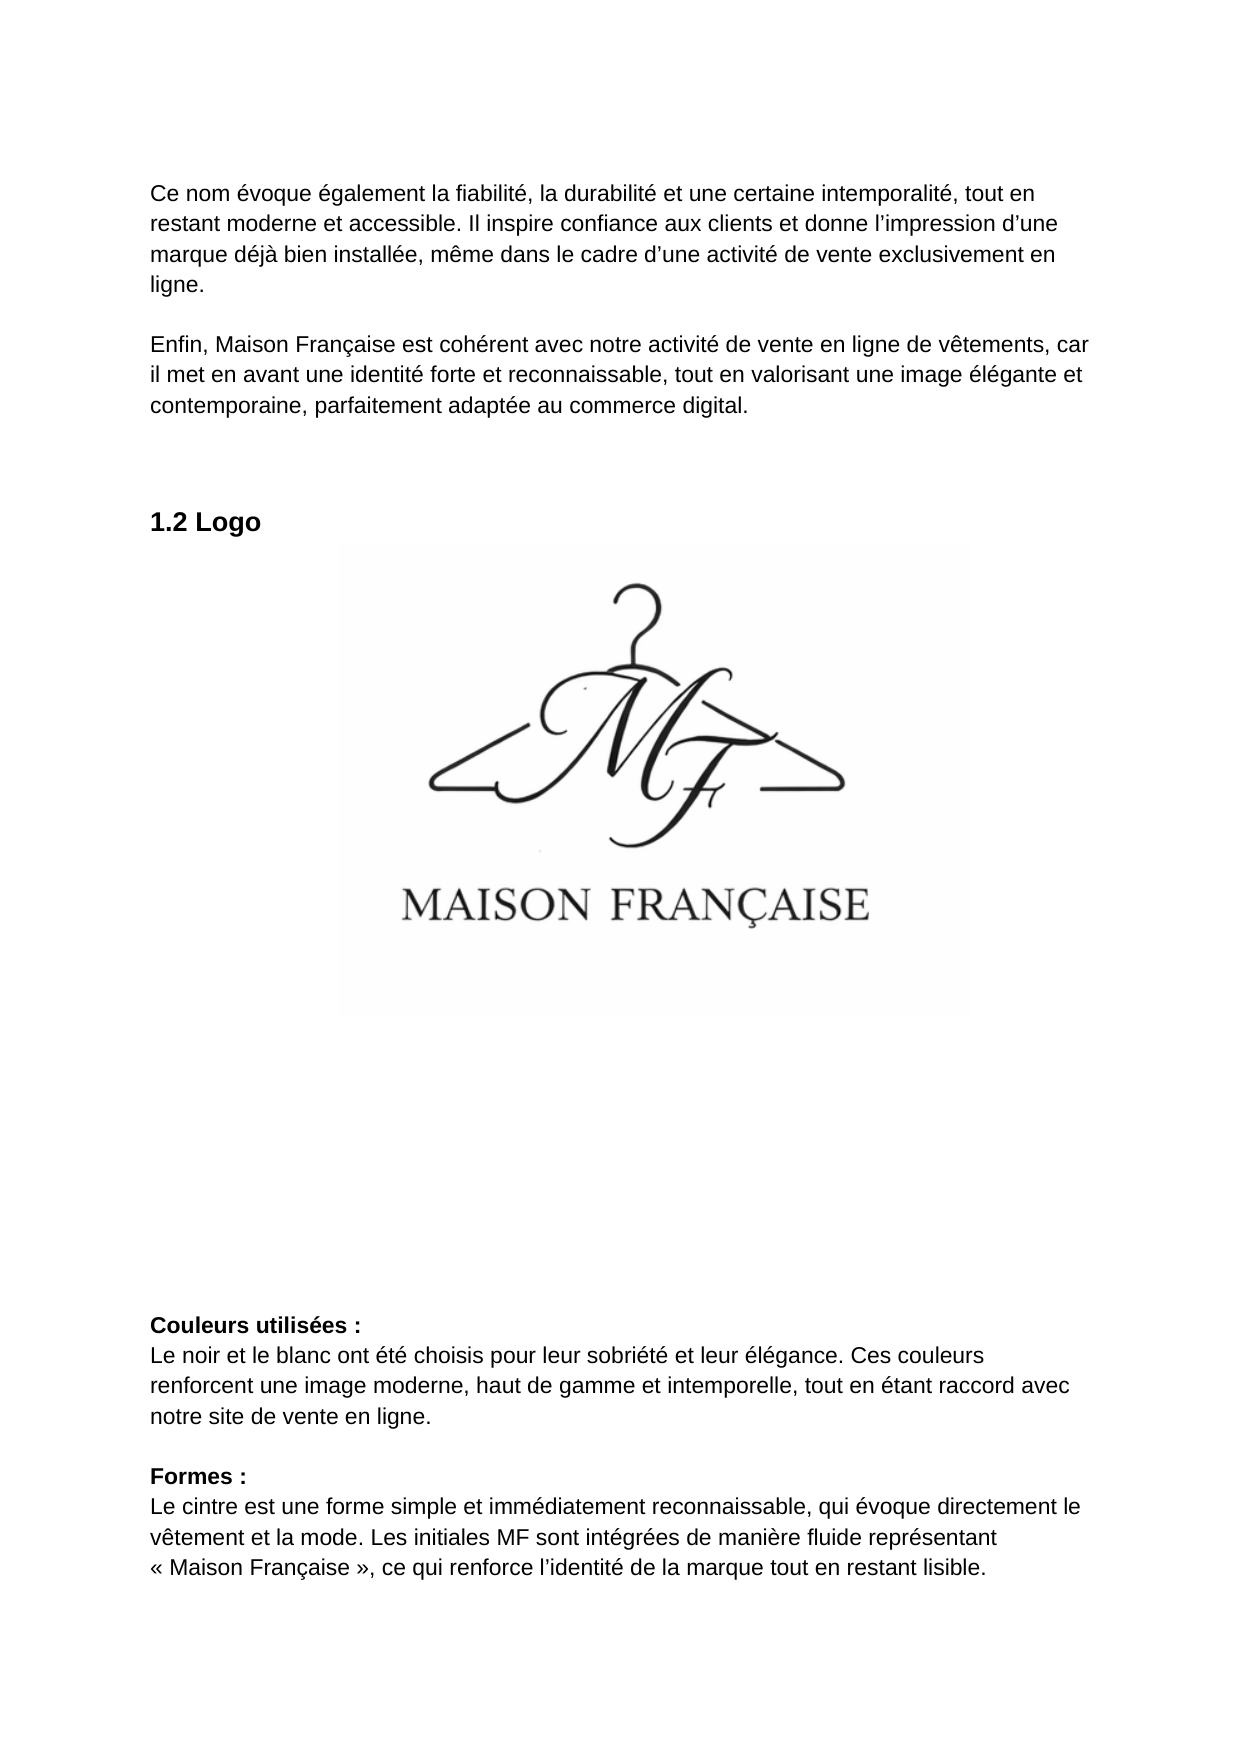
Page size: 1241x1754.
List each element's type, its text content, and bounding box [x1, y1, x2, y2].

text Ce nom évoque également la fiabilité, la durabilité et une certaine intemporalité, tout en restant moderne et accessible. Il inspire confiance aux clients et donne l’impression d’une marque déjà bien installée, même dans le cadre d’une activité de vente exclusivement en ligne. [150, 180, 1091, 297]
text Enfin, Maison Française est cohérent avec notre activité de vente en ligne de vêtements, car il met en avant une identité forte et reconnaissable, tout en valorisant une image élégante et contemporaine, parfaitement adaptée au commerce digital. [150, 331, 1091, 418]
text Couleurs utilisées : Le noir et le blanc ont été choisis pour leur sobriété et leur élégance. Ces couleurs renforcent une image moderne, haut de gamme et intemporelle, tout en étant raccord avec notre site de vente en ligne. [150, 1312, 1091, 1429]
subtitle 1.2 Logo [150, 506, 1091, 537]
text Formes : Le cintre est une forme simple et immédiatement reconnaissable, qui évoque directement le vêtement et la mode. Les initiales MF sont intégrées de manière fluide représentant « Maison Française », ce qui renforce l’identité de la marque tout en restant lisible. [150, 1463, 1091, 1580]
